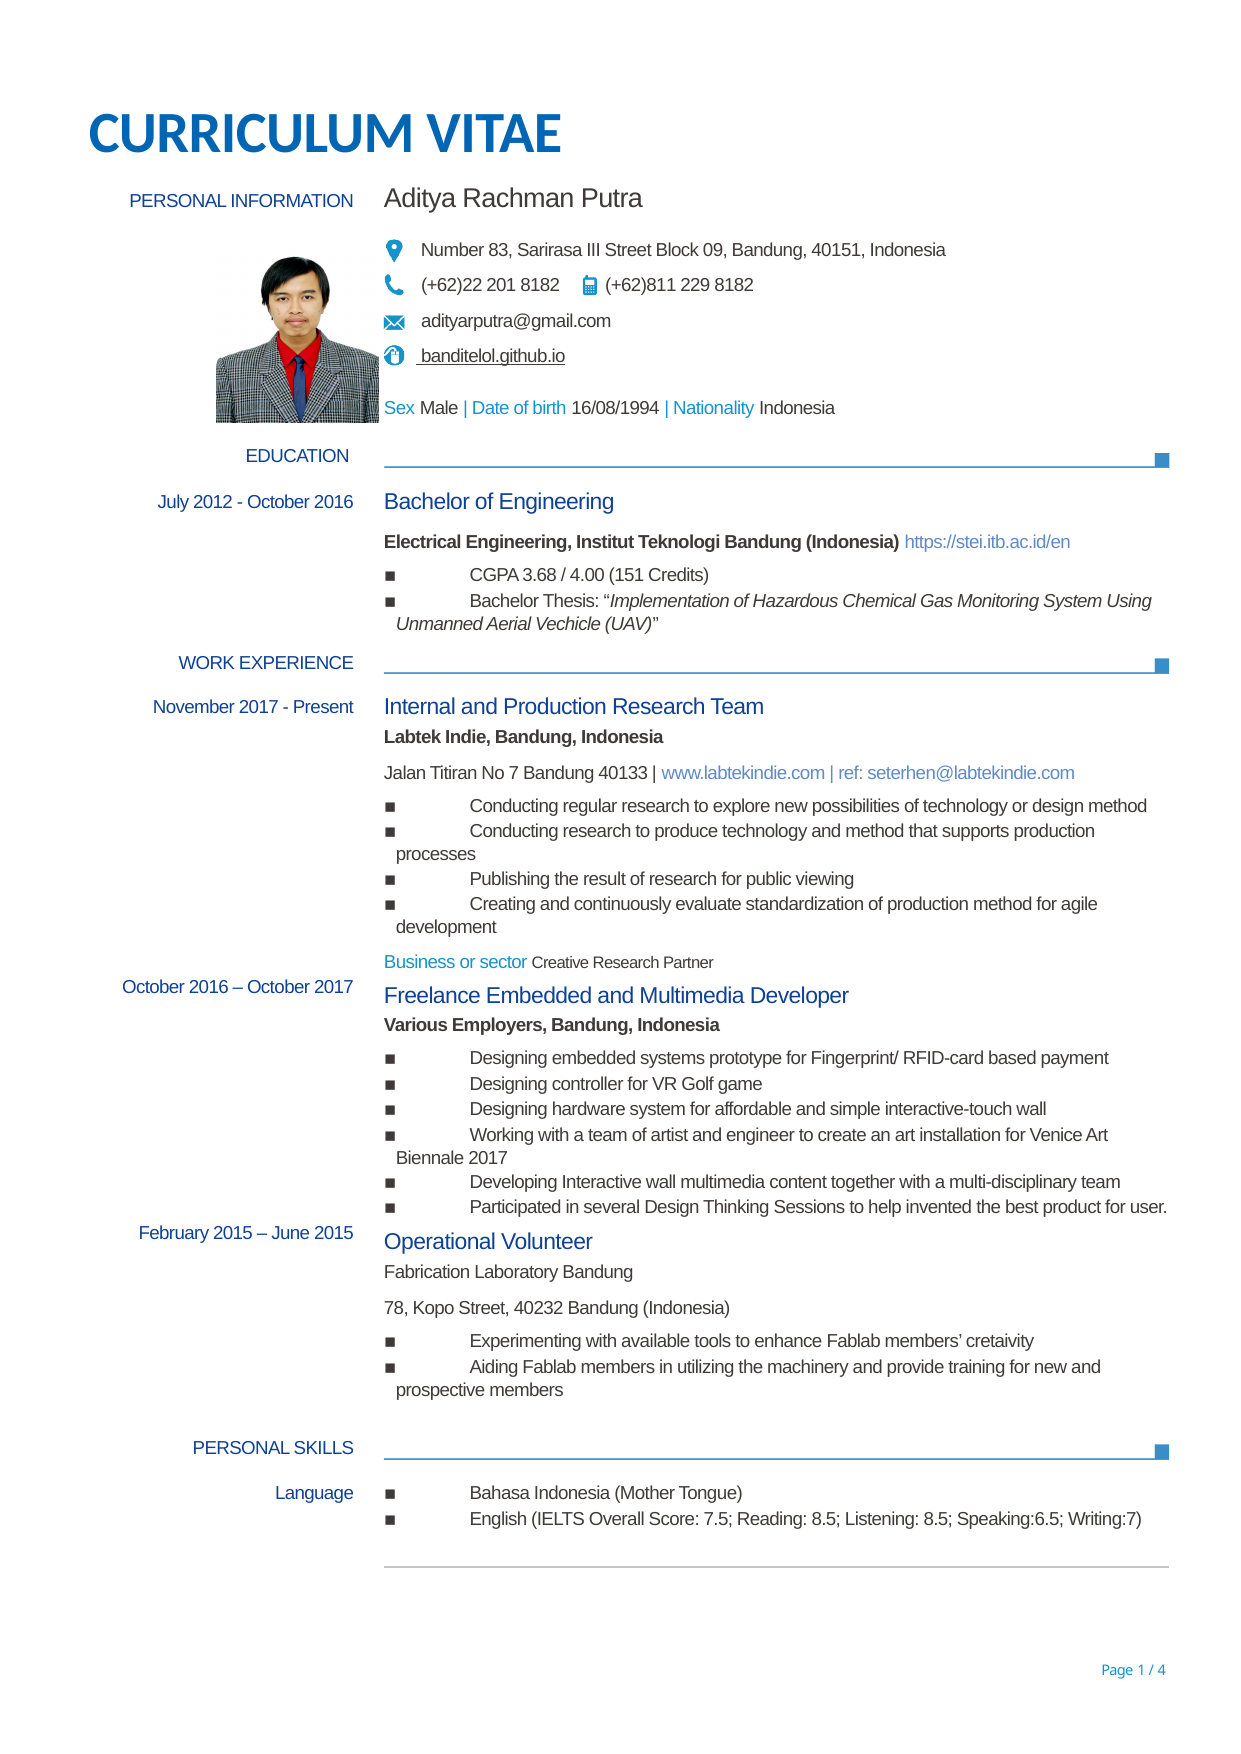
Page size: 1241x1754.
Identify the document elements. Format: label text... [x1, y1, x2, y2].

table_header Language [89, 1479, 384, 1530]
table_header July 2012 - October 2016 [89, 488, 384, 634]
picture [384, 453, 1170, 468]
picture [383, 238, 405, 263]
table_header Bahasa Indonesia (Mother Tongue) English (IELTS Overall Score: 7.5; Reading: 8.5; Listening: 8.5; Speaking:6.5; Writing:7) [384, 1479, 1169, 1530]
picture [383, 309, 405, 334]
table_cell February 2015 – June 2015 [89, 1219, 384, 1400]
picture [383, 345, 405, 366]
table_header [384, 652, 1169, 658]
table_cell Freelance Embedded and Multimedia Developer [384, 973, 1169, 1008]
table_cell [384, 1530, 1169, 1566]
table_cell Conducting regular research to explore new possibilities of technology or design method Conducting research to produce technology and method that supports production processes Publishing the result of research for public viewing Creating and continuously evaluate standardization of production method for agile development [384, 792, 1169, 937]
table_cell Operational Volunteer [384, 1219, 1169, 1255]
table_cell adityarputra@gmail.com [384, 310, 1169, 345]
picture [383, 1444, 1170, 1460]
table_header PERSONAL SKILLS [89, 1437, 384, 1459]
table_cell October 2016 – October 2017 [89, 973, 384, 1219]
table_cell [89, 215, 1169, 239]
table_header November 2017 - Present [89, 693, 384, 973]
table_header [384, 1437, 1169, 1444]
table_cell (+62)22 201 8182 (+62)811 229 8182 [384, 274, 1169, 309]
table_header [1034, 488, 1169, 525]
picture [383, 658, 1170, 674]
table_cell Sex Male | Date of birth 16/08/1994 | Nationality Indonesia [384, 380, 1169, 426]
table_cell Designing embedded systems prototype for Fingerprint/ RFID-card based payment Designing controller for VR Golf game Designing hardware system for affordable and simple interactive-touch wall Working with a team of artist and engineer to create an art installation for Venice Art Biennale 2017 Developing Interactive wall multimedia content together with a multi-disciplinary team Participated in several Design Thinking Sessions to help invented the best product for user. [384, 1045, 1169, 1219]
table_cell Experimenting with available tools to enhance Fablab members’ cretaivity Aiding Fablab members in utilizing the machinery and provide training for new and prospective members [384, 1328, 1169, 1400]
table_header Aditya Rachman Putra [384, 180, 1169, 215]
table_header [384, 445, 1169, 453]
table_cell Various Employers, Bandung, Indonesia [384, 1008, 1169, 1044]
table_header WORK EXPERIENCE [89, 652, 384, 673]
table_cell Fabrication Laboratory Bandung 78, Kopo Street, 40232 Bandung (Indonesia) [384, 1255, 1169, 1327]
table_cell Electrical Engineering, Institut Teknologi Bandung (Indonesia) https://stei.itb.ac.id/en [384, 525, 1169, 561]
table_cell Labtek Indie, Bandung, Indonesia Jalan Titiran No 7 Bandung 40133 | www.labtekindie.com | ref: seterhen@labtekindie.com [384, 720, 1169, 792]
table_cell banditelol.github.io [384, 345, 1169, 380]
picture [216, 240, 379, 423]
table_cell Business or sector Creative Research Partner [384, 938, 1169, 973]
table_cell CGPA 3.68 / 4.00 (151 Credits) Bachelor Thesis: “Implementation of Hazardous Chemical Gas Monitoring System Using Unmanned Aerial Vechicle (UAV)” [384, 561, 1169, 634]
table_header Bachelor of Engineering [384, 488, 1033, 525]
table_header Internal and Production Research Team [384, 693, 1169, 719]
table_header PERSONAL INFORMATION [89, 180, 384, 215]
picture [579, 274, 601, 296]
table_cell [89, 239, 384, 426]
table_header EDUCATION [89, 445, 384, 468]
table_cell [89, 1530, 384, 1566]
picture [383, 274, 405, 296]
title CURRICULUM VITAE [88, 96, 1169, 167]
table_cell Number 83, Sarirasa III Street Block 09, Bandung, 40151, Indonesia [384, 239, 1169, 274]
